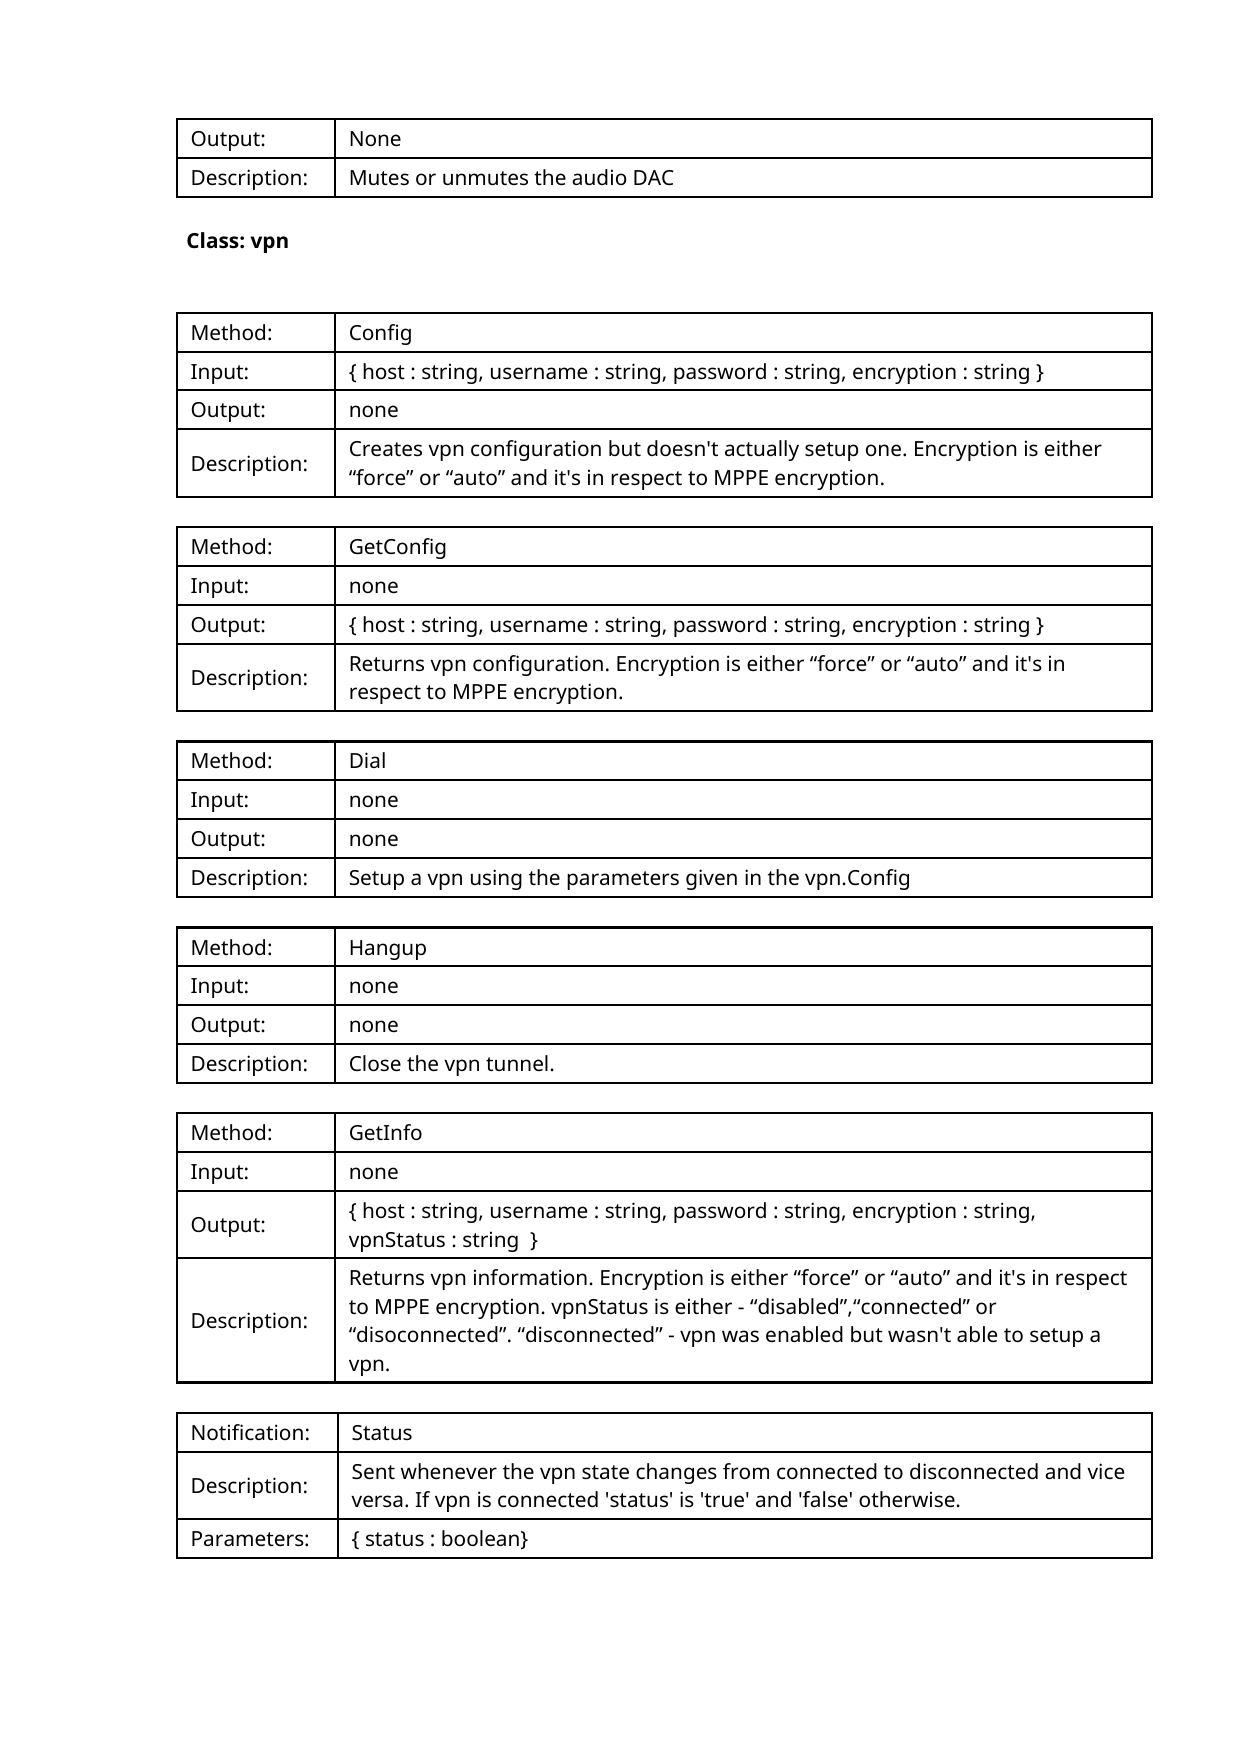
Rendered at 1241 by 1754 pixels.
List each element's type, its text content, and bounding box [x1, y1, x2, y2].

table_cell None [336, 120, 1151, 157]
table_cell { host : string, username : string, password : string, encryption : string, vpnStatus : string } [336, 1192, 1151, 1257]
table_cell Description: [178, 1259, 334, 1381]
table_cell Description: [178, 645, 334, 710]
table_cell Returns vpn configuration. Encryption is either “force” or “auto” and it's in respect to MPPE encryption. [336, 645, 1151, 710]
table_header Method: [178, 1114, 334, 1151]
table_cell Output: [178, 391, 334, 428]
table_cell Returns vpn information. Encryption is either “force” or “auto” and it's in respect to MPPE encryption. vpnStatus is either - “disabled”,“connected” or “disoconnected”. “disconnected” - vpn was enabled but wasn't able to setup a vpn. [336, 1259, 1151, 1381]
table_header Status [339, 1414, 1151, 1451]
table_header Config [336, 314, 1151, 351]
table_cell Setup a vpn using the parameters given in the vpn.Config [336, 859, 1151, 896]
table_cell { host : string, username : string, password : string, encryption : string } [336, 353, 1151, 389]
table_cell Creates vpn configuration but doesn't actually setup one. Encryption is either “force” or “auto” and it's in respect to MPPE encryption. [336, 430, 1151, 496]
table_cell none [336, 967, 1151, 1004]
table_cell Description: [178, 159, 334, 196]
table_cell { host : string, username : string, password : string, encryption : string } [336, 606, 1151, 643]
table_cell none [336, 391, 1151, 428]
table_cell Close the vpn tunnel. [336, 1045, 1151, 1082]
table_header Hangup [336, 929, 1151, 965]
table_header GetConfig [336, 528, 1151, 565]
text Class: vpn [289, 226, 1143, 255]
table_header Dial [336, 743, 1151, 779]
table_cell none [336, 1153, 1151, 1190]
table_cell Description: [178, 430, 334, 496]
table_header Method: [178, 314, 334, 351]
table_cell Description: [178, 1045, 334, 1082]
table_cell Output: [178, 120, 334, 157]
table_header Method: [178, 743, 334, 779]
table_header Method: [178, 528, 334, 565]
table_header Notification: [178, 1414, 337, 1451]
table_cell Mutes or unmutes the audio DAC [336, 159, 1151, 196]
table_cell Parameters: [178, 1520, 337, 1557]
table_cell Description: [178, 1453, 337, 1518]
table_cell Input: [178, 1153, 334, 1190]
table_cell Input: [178, 353, 334, 389]
table_cell Sent whenever the vpn state changes from connected to disconnected and vice versa. If vpn is connected 'status' is 'true' and 'false' otherwise. [339, 1453, 1151, 1518]
table_cell Input: [178, 567, 334, 604]
table_cell none [336, 820, 1151, 857]
table_cell Input: [178, 967, 334, 1004]
table_cell none [336, 567, 1151, 604]
table_header Method: [178, 929, 334, 965]
table_cell Output: [178, 606, 334, 643]
table_cell none [336, 1006, 1151, 1043]
table_cell { status : boolean} [339, 1520, 1151, 1557]
table_cell Output: [178, 820, 334, 857]
table_cell Input: [178, 781, 334, 818]
table_cell Output: [178, 1192, 334, 1257]
table_cell Output: [178, 1006, 334, 1043]
table_cell none [336, 781, 1151, 818]
table_cell Description: [178, 859, 334, 896]
table_header GetInfo [336, 1114, 1151, 1151]
